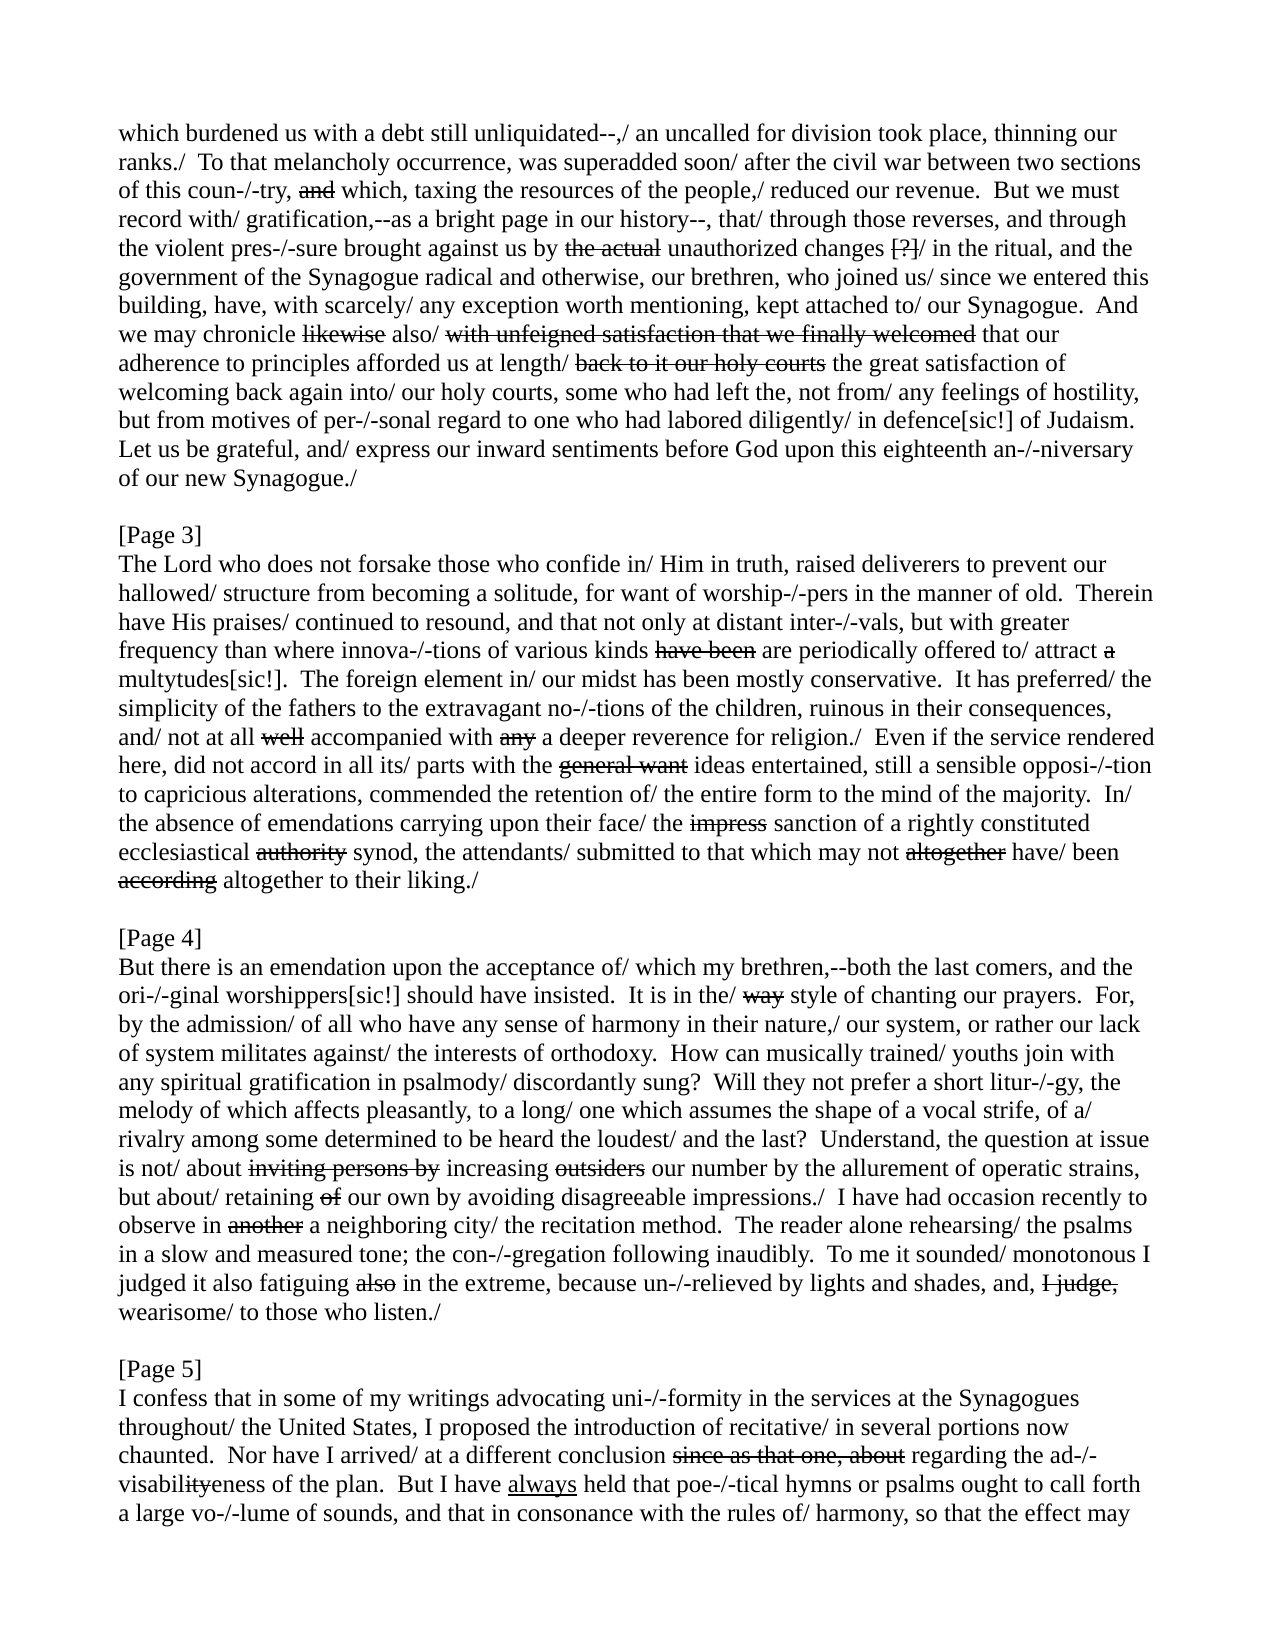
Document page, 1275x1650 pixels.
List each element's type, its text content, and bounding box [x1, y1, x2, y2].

text [Page 3] [118, 521, 1157, 549]
text I confess that in some of my writings advocating uni-/-formity in the services at the Synagogues throughout/ the United States, I proposed the introduction of recitative/ in several portions now chaunted. Nor have I arrived/ at a different conclusion since as that one, about regarding the ad-/-visabilityeness of the plan. But I have always held that poe-/-tical hymns or psalms ought to call forth a large vo-/-lume of sounds, and that in consonance with the rules of/ harmony, so that the effect may [118, 1383, 1157, 1527]
text [Page 5] [118, 1354, 1157, 1383]
text The Lord who does not forsake those who confide in/ Him in truth, raised deliverers to prevent our hallowed/ structure from becoming a solitude, for want of worship-/-pers in the manner of old. Therein have His praises/ continued to resound, and that not only at distant inter-/-vals, but with greater frequency than where innova-/-tions of various kinds have been are periodically offered to/ attract a multytudes[sic!]. The foreign element in/ our midst has been mostly conservative. It has preferred/ the simplicity of the fathers to the extravagant no-/-tions of the children, ruinous in their consequences, and/ not at all well accompanied with any a deeper reverence for religion./ Even if the service rendered here, did not accord in all its/ parts with the general want ideas entertained, still a sensible opposi-/-tion to capricious alterations, commended the retention of/ the entire form to the mind of the majority. In/ the absence of emendations carrying upon their face/ the impress sanction of a rightly constituted ecclesiastical authority synod, the attendants/ submitted to that which may not altogether have/ been according altogether to their liking./ [118, 549, 1157, 894]
text which burdened us with a debt still unliquidated--,/ an uncalled for division took place, thinning our ranks./ To that melancholy occurrence, was superadded soon/ after the civil war between two sections of this coun-/-try, and which, taxing the resources of the people,/ reduced our revenue. But we must record with/ gratification,--as a bright page in our history--, that/ through those reverses, and through the violent pres-/-sure brought against us by the actual unauthorized changes [?]/ in the ritual, and the government of the Synagogue radical and otherwise, our brethren, who joined us/ since we entered this building, have, with scarcely/ any exception worth mentioning, kept attached to/ our Synagogue. And we may chronicle likewise also/ with unfeigned satisfaction that we finally welcomed that our adherence to principles afforded us at length/ back to it our holy courts the great satisfaction of welcoming back again into/ our holy courts, some who had left the, not from/ any feelings of hostility, but from motives of per-/-sonal regard to one who had labored diligently/ in defence[sic!] of Judaism. Let us be grateful, and/ express our inward sentiments before God upon this eighteenth an-/-niversary of our new Synagogue./ [118, 118, 1157, 492]
text But there is an emendation upon the acceptance of/ which my brethren,--both the last comers, and the ori-/-ginal worshippers[sic!] should have insisted. It is in the/ way style of chanting our prayers. For, by the admission/ of all who have any sense of harmony in their nature,/ our system, or rather our lack of system militates against/ the interests of orthodoxy. How can musically trained/ youths join with any spiritual gratification in psalmody/ discordantly sung? Will they not prefer a short litur-/-gy, the melody of which affects pleasantly, to a long/ one which assumes the shape of a vocal strife, of a/ rivalry among some determined to be heard the loudest/ and the last? Understand, the question at issue is not/ about inviting persons by increasing outsiders our number by the allurement of operatic strains, but about/ retaining of our own by avoiding disagreeable impressions./ I have had occasion recently to observe in another a neighboring city/ the recitation method. The reader alone rehearsing/ the psalms in a slow and measured tone; the con-/-gregation following inaudibly. To me it sounded/ monotonous I judged it also fatiguing also in the extreme, because un-/-relieved by lights and shades, and, I judge, wearisome/ to those who listen./ [118, 952, 1157, 1326]
text [Page 4] [118, 923, 1157, 952]
